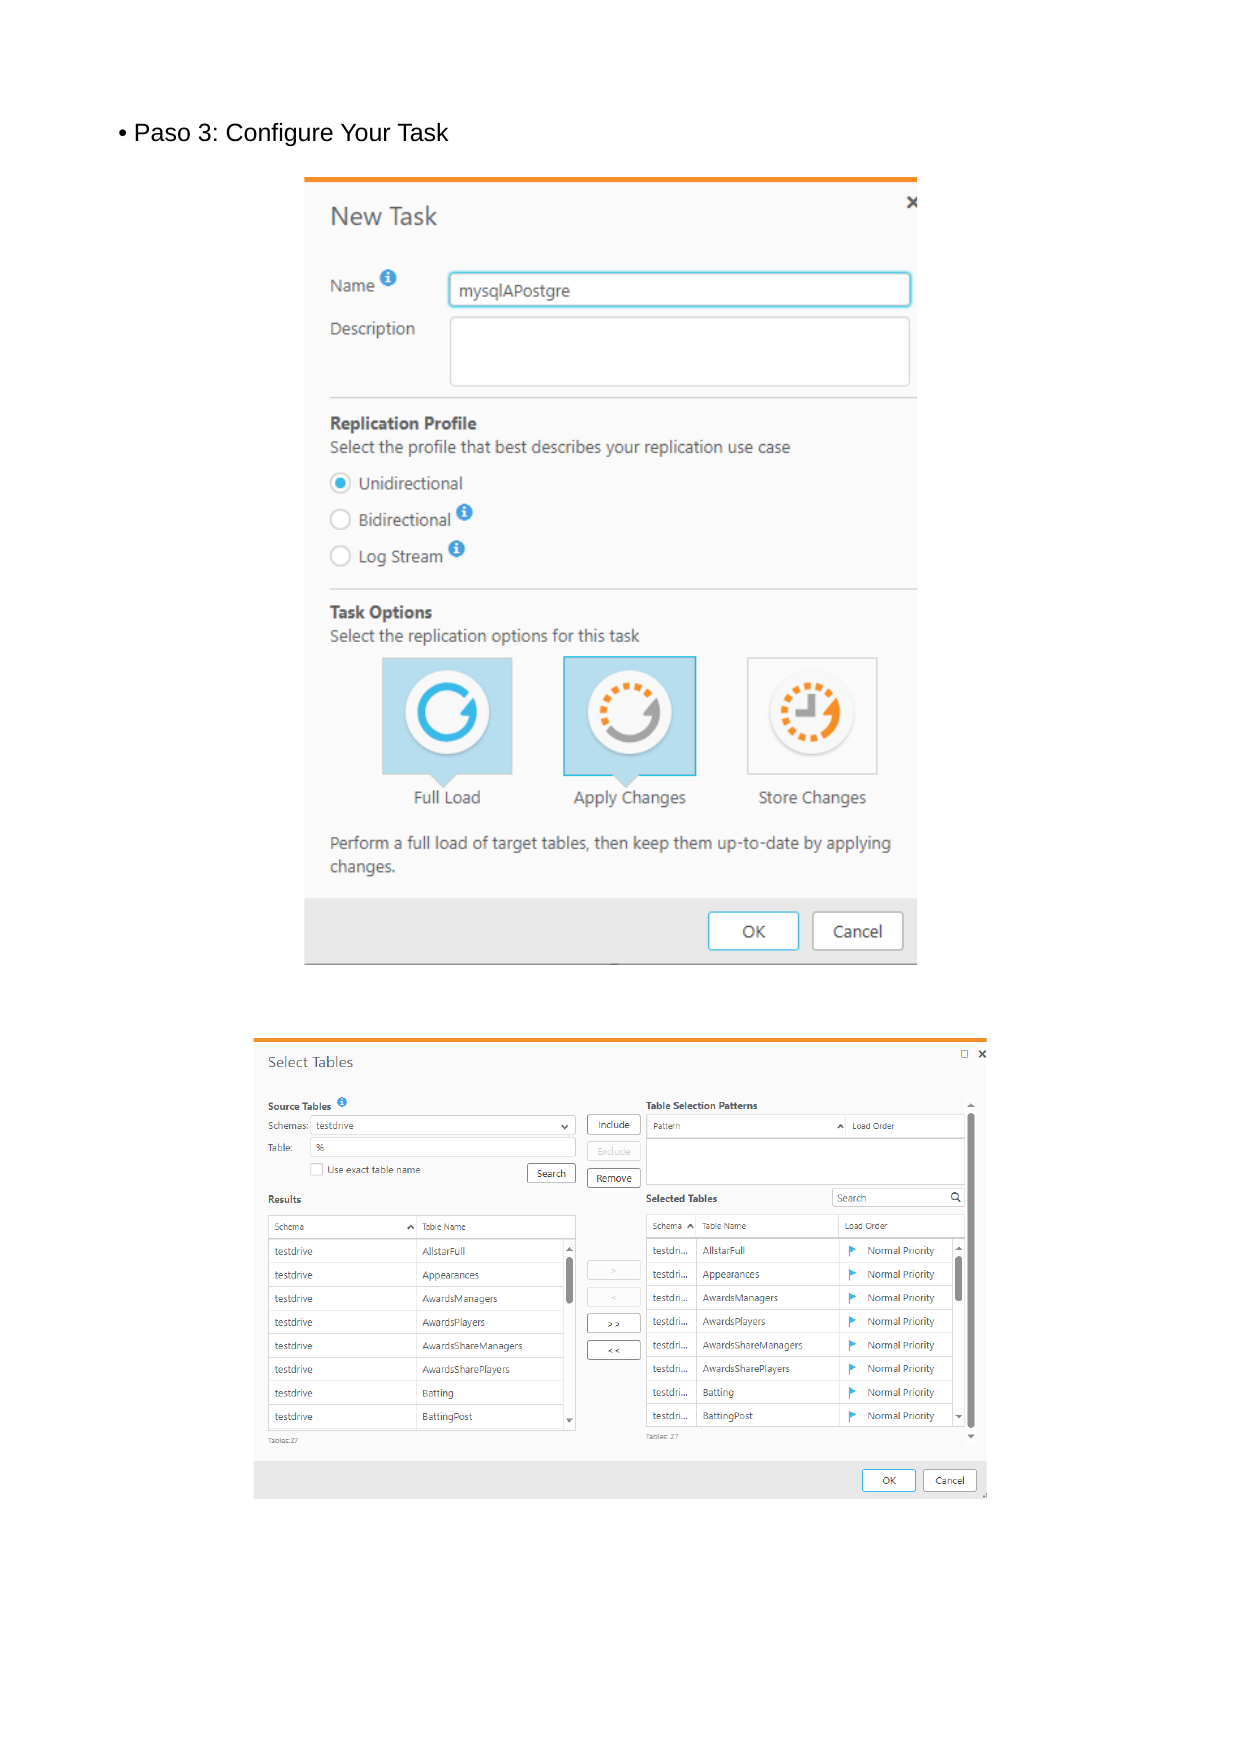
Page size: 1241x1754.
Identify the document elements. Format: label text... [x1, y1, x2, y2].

text • Paso 3: Configure Your Task [118, 118, 1122, 147]
picture [253, 1038, 987, 1499]
picture [304, 177, 918, 965]
